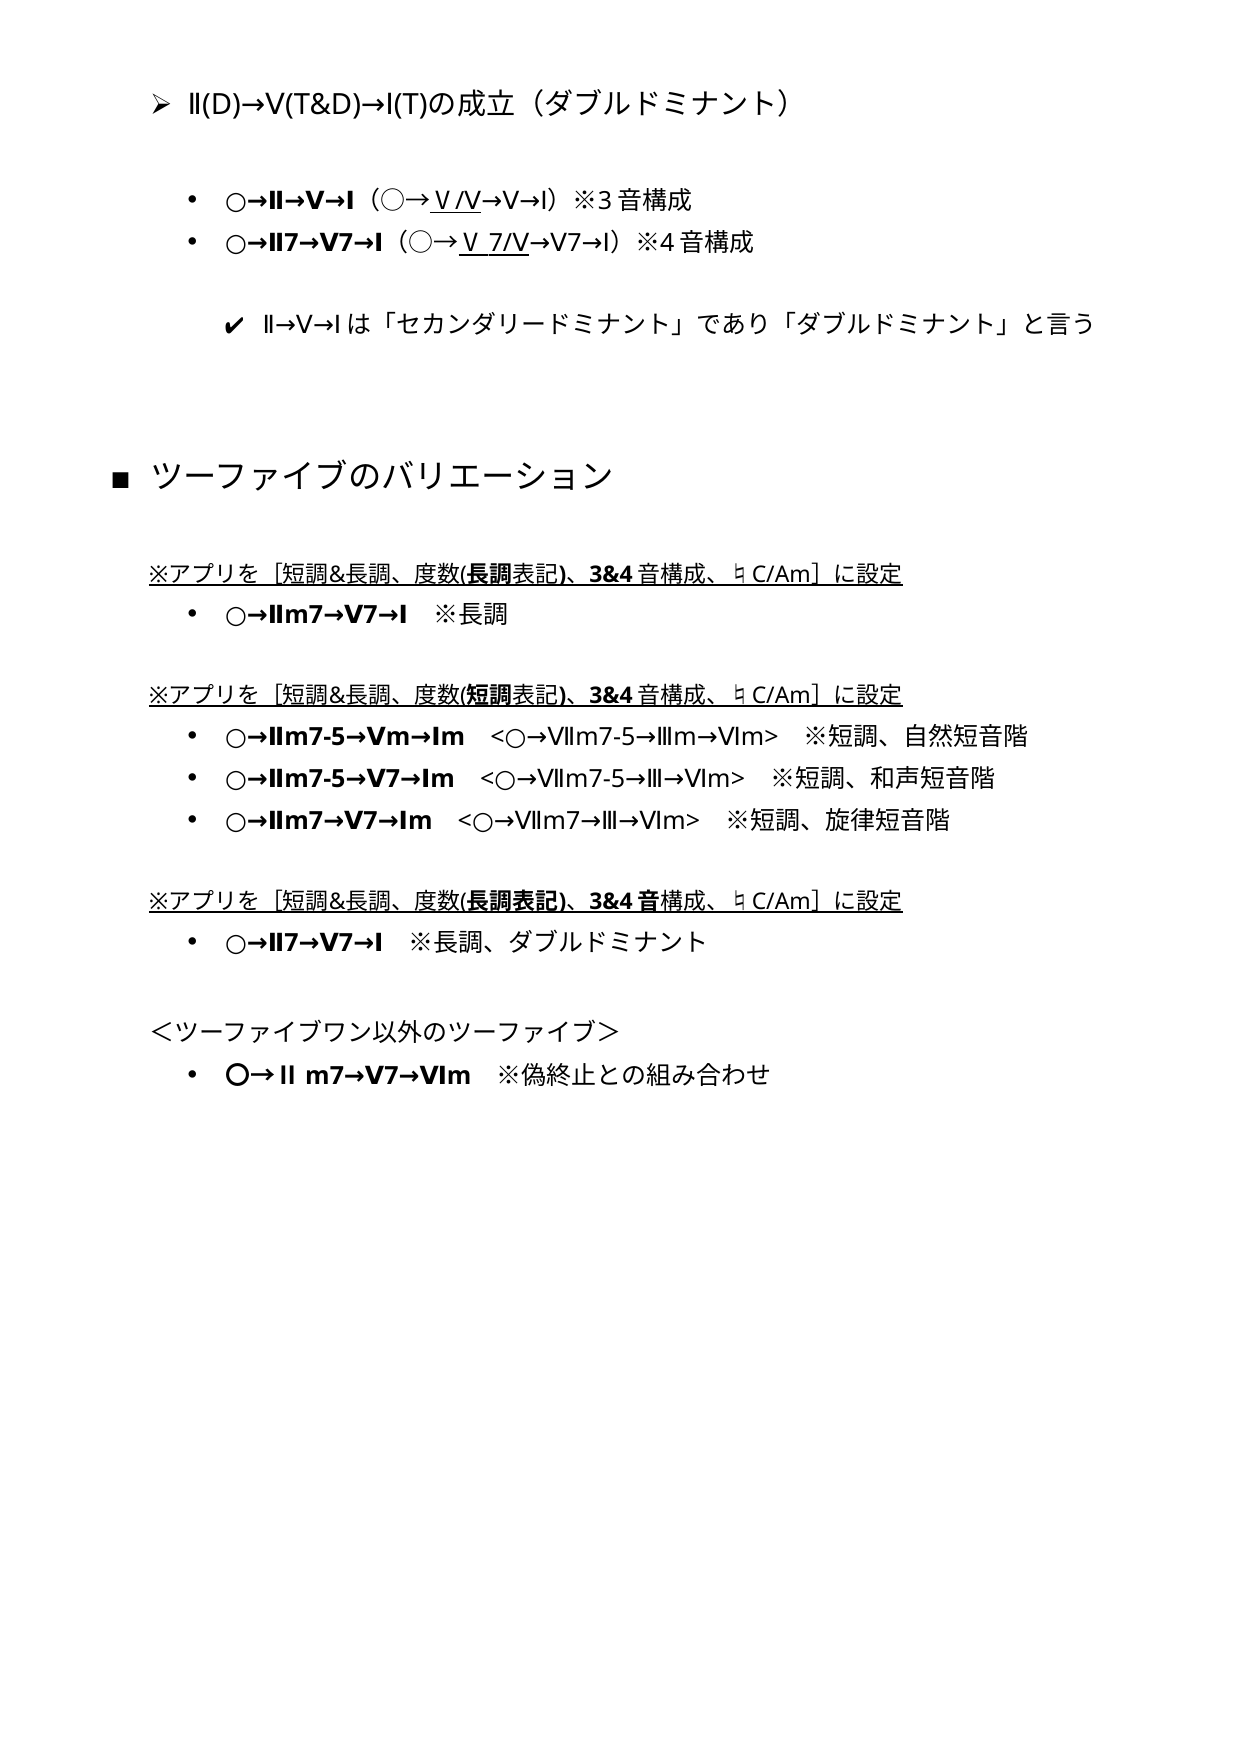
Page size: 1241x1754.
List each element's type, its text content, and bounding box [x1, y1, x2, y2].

text ※アプリを［短調&長調、度数(短調表記)、3&4音構成、♮C/Am］に設定 [149, 677, 1165, 710]
list ○→Ⅱm7-5→Ⅴ7→Ⅰm <○→Ⅶm7-5→Ⅲ→Ⅵm> ※短調、和声短音階 [187, 758, 1165, 794]
list ツーファイブのバリエーション [112, 450, 1165, 498]
text ※アプリを［短調&長調、度数(長調表記)、3&4音構成、♮C/Am］に設定 [149, 555, 1165, 589]
list ○→Ⅱm7→Ⅴ7→Ⅰ ※長調 [187, 595, 1165, 631]
list ○→Ⅱ7→Ⅴ7→Ⅰ ※長調、ダブルドミナント [187, 922, 1165, 958]
list ○→Ⅱm7→Ⅴ7→Ⅰm <○→Ⅶm7→Ⅲ→Ⅵm> ※短調、旋律短音階 [187, 801, 1165, 837]
list ○→Ⅱm7-5→Ⅴm→Ⅰm <○→Ⅶm7-5→Ⅲm→Ⅵm> ※短調、自然短音階 [187, 716, 1165, 752]
text ※アプリを［短調&長調、度数(長調表記)、3&4音構成、♮C/Am］に設定 [149, 883, 1165, 916]
list Ⅱ→Ⅴ→Ⅰは「セカンダリードミナント」であり「ダブルドミナント」と言う [225, 305, 1165, 341]
text ＜ツーファイブワン以外のツーファイブ＞ [75, 1010, 1165, 1049]
list ○→Ⅱ7→Ⅴ7→Ⅰ（○→Ⅴ7/Ⅴ→Ⅴ7→Ⅰ）※4音構成 [187, 223, 1165, 259]
list Ⅱ(D)→Ⅴ(T&D)→Ⅰ(T)の成立（ダブルドミナント） [150, 81, 1165, 123]
list ○→Ⅱ→Ⅴ→Ⅰ（○→Ⅴ/Ⅴ→Ⅴ→Ⅰ）※3音構成 [187, 181, 1165, 217]
list 〇→Ⅱm7→Ⅴ7→Ⅵm ※偽終止との組み合わせ [187, 1055, 1165, 1092]
